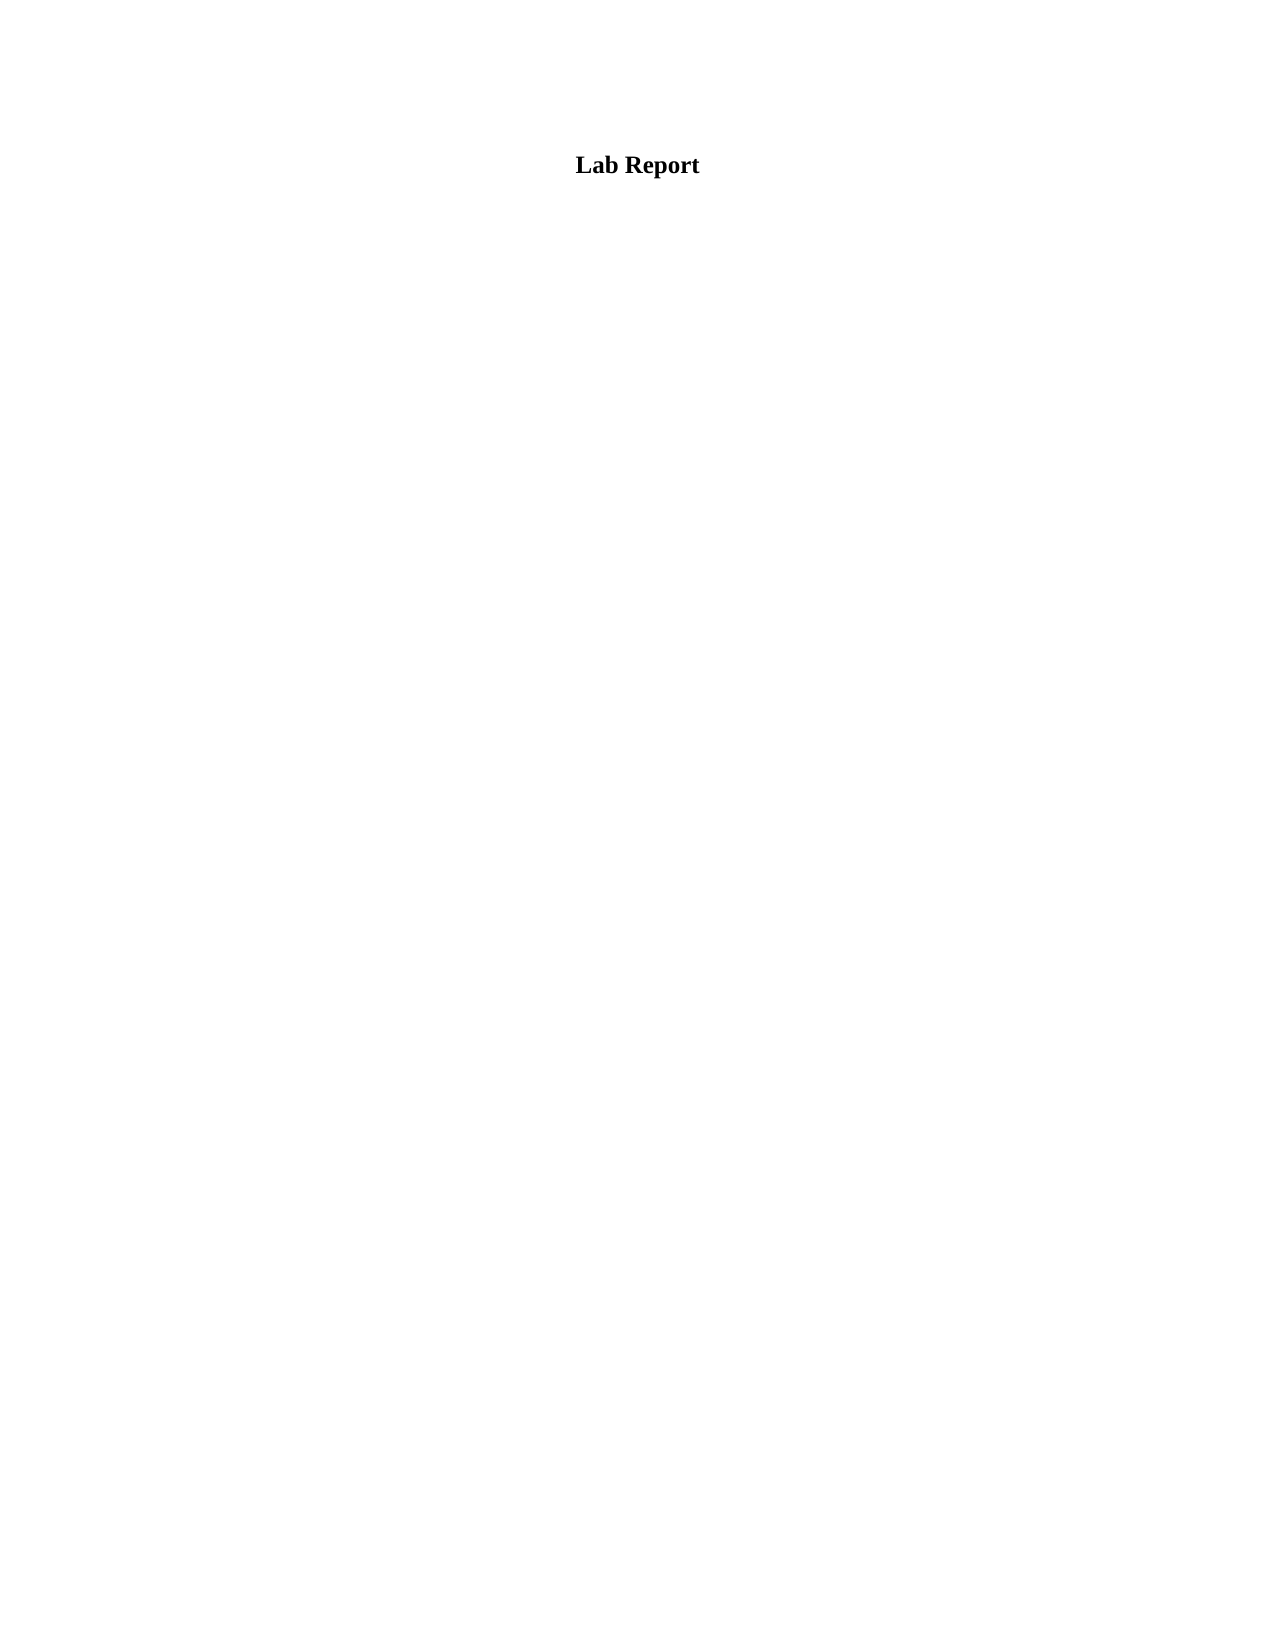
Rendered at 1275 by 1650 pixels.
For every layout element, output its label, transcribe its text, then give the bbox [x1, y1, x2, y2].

text Lab Report [150, 150, 1125, 179]
